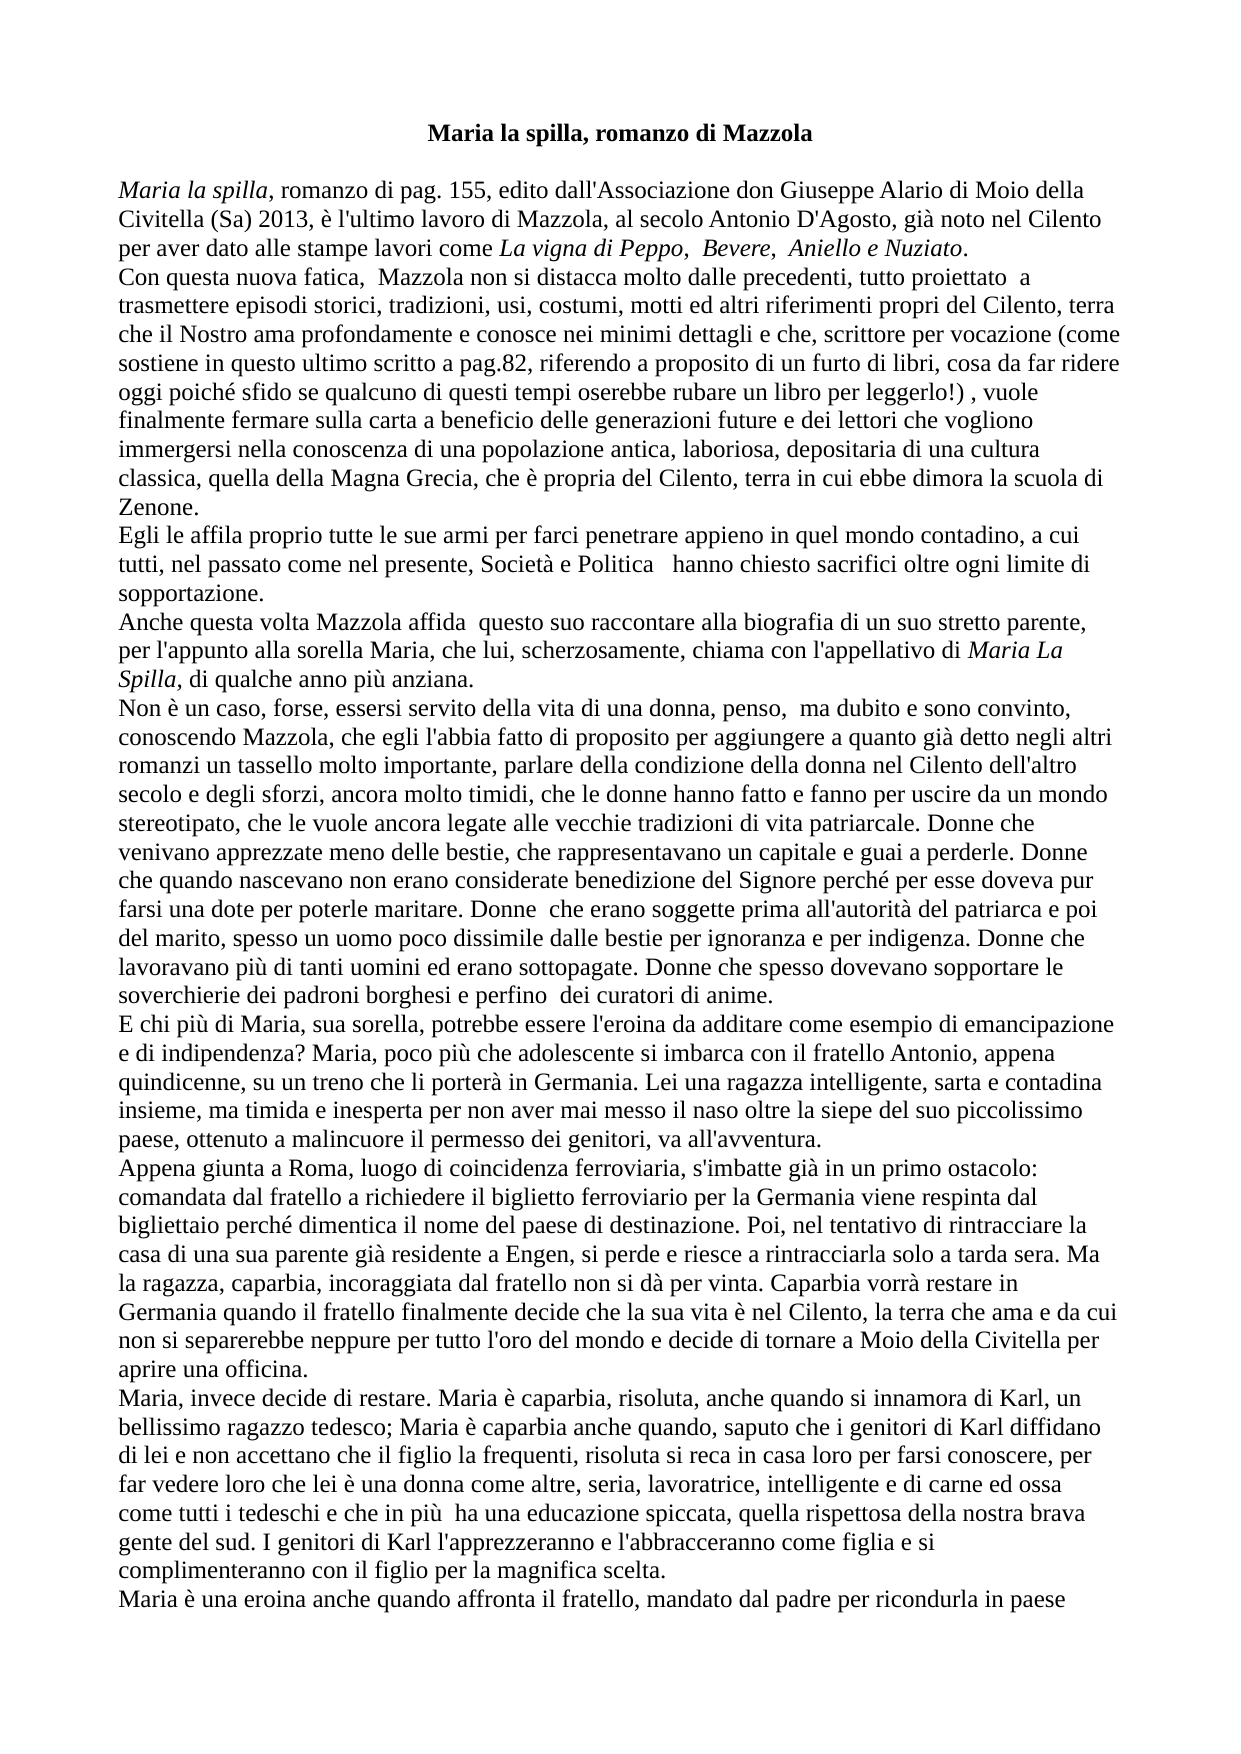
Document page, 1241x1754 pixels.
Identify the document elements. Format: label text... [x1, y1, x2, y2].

text Egli le affila proprio tutte le sue armi per farci penetrare appieno in quel mondo contadino, a cui tutti, nel passato come nel presente, Società e Politica hanno chiesto sacrifici oltre ogni limite di sopportazione. [118, 521, 1122, 607]
text E chi più di Maria, sua sorella, potrebbe essere l'eroina da additare come esempio di emancipazione e di indipendenza? Maria, poco più che adolescente si imbarca con il fratello Antonio, appena quindicenne, su un treno che li porterà in Germania. Lei una ragazza intelligente, sarta e contadina insieme, ma timida e inesperta per non aver mai messo il naso oltre la siepe del suo piccolissimo paese, ottenuto a malincuore il permesso dei genitori, va all'avventura. [118, 1009, 1122, 1153]
text Con questa nuova fatica, Mazzola non si distacca molto dalle precedenti, tutto proiettato a trasmettere episodi storici, tradizioni, usi, costumi, motti ed altri riferimenti propri del Cilento, terra che il Nostro ama profondamente e conosce nei minimi dettagli e che, scrittore per vocazione (come sostiene in questo ultimo scritto a pag.82, riferendo a proposito di un furto di libri, cosa da far ridere oggi poiché sfido se qualcuno di questi tempi oserebbe rubare un libro per leggerlo!) , vuole finalmente fermare sulla carta a beneficio delle generazioni future e dei lettori che vogliono immergersi nella conoscenza di una popolazione antica, laboriosa, depositaria di una cultura classica, quella della Magna Grecia, che è propria del Cilento, terra in cui ebbe dimora la scuola di Zenone. [118, 262, 1122, 521]
text Appena giunta a Roma, luogo di coincidenza ferroviaria, s'imbatte già in un primo ostacolo: comandata dal fratello a richiedere il biglietto ferroviario per la Germania viene respinta dal bigliettaio perché dimentica il nome del paese di destinazione. Poi, nel tentativo di rintracciare la casa di una sua parente già residente a Engen, si perde e riesce a rintracciarla solo a tarda sera. Ma la ragazza, caparbia, incoraggiata dal fratello non si dà per vinta. Caparbia vorrà restare in Germania quando il fratello finalmente decide che la sua vita è nel Cilento, la terra che ama e da cui non si separerebbe neppure per tutto l'oro del mondo e decide di tornare a Moio della Civitella per aprire una officina. [118, 1153, 1122, 1383]
text Maria è una eroina anche quando affronta il fratello, mandato dal padre per ricondurla in paese [118, 1584, 1122, 1613]
text Maria la spilla, romanzo di pag. 155, edito dall'Associazione don Giuseppe Alario di Moio della Civitella (Sa) 2013, è l'ultimo lavoro di Mazzola, al secolo Antonio D'Agosto, già noto nel Cilento per aver dato alle stampe lavori come La vigna di Peppo, Bevere, Aniello e Nuziato. [118, 176, 1122, 262]
text Maria la spilla, romanzo di Mazzola [118, 118, 1122, 147]
text Maria, invece decide di restare. Maria è caparbia, risoluta, anche quando si innamora di Karl, un bellissimo ragazzo tedesco; Maria è caparbia anche quando, saputo che i genitori di Karl diffidano di lei e non accettano che il figlio la frequenti, risoluta si reca in casa loro per farsi conoscere, per far vedere loro che lei è una donna come altre, seria, lavoratrice, intelligente e di carne ed ossa come tutti i tedeschi e che in più ha una educazione spiccata, quella rispettosa della nostra brava gente del sud. I genitori di Karl l'apprezzeranno e l'abbracceranno come figlia e si complimenteranno con il figlio per la magnifica scelta. [118, 1383, 1122, 1584]
text Non è un caso, forse, essersi servito della vita di una donna, penso, ma dubito e sono convinto, conoscendo Mazzola, che egli l'abbia fatto di proposito per aggiungere a quanto già detto negli altri romanzi un tassello molto importante, parlare della condizione della donna nel Cilento dell'altro secolo e degli sforzi, ancora molto timidi, che le donne hanno fatto e fanno per uscire da un mondo stereotipato, che le vuole ancora legate alle vecchie tradizioni di vita patriarcale. Donne che venivano apprezzate meno delle bestie, che rappresentavano un capitale e guai a perderle. Donne che quando nascevano non erano considerate benedizione del Signore perché per esse doveva pur farsi una dote per poterle maritare. Donne che erano soggette prima all'autorità del patriarca e poi del marito, spesso un uomo poco dissimile dalle bestie per ignoranza e per indigenza. Donne che lavoravano più di tanti uomini ed erano sottopagate. Donne che spesso dovevano sopportare le soverchierie dei padroni borghesi e perfino dei curatori di anime. [118, 693, 1122, 1009]
text Anche questa volta Mazzola affida questo suo raccontare alla biografia di un suo stretto parente, per l'appunto alla sorella Maria, che lui, scherzosamente, chiama con l'appellativo di Maria La Spilla, di qualche anno più anziana. [118, 607, 1122, 693]
